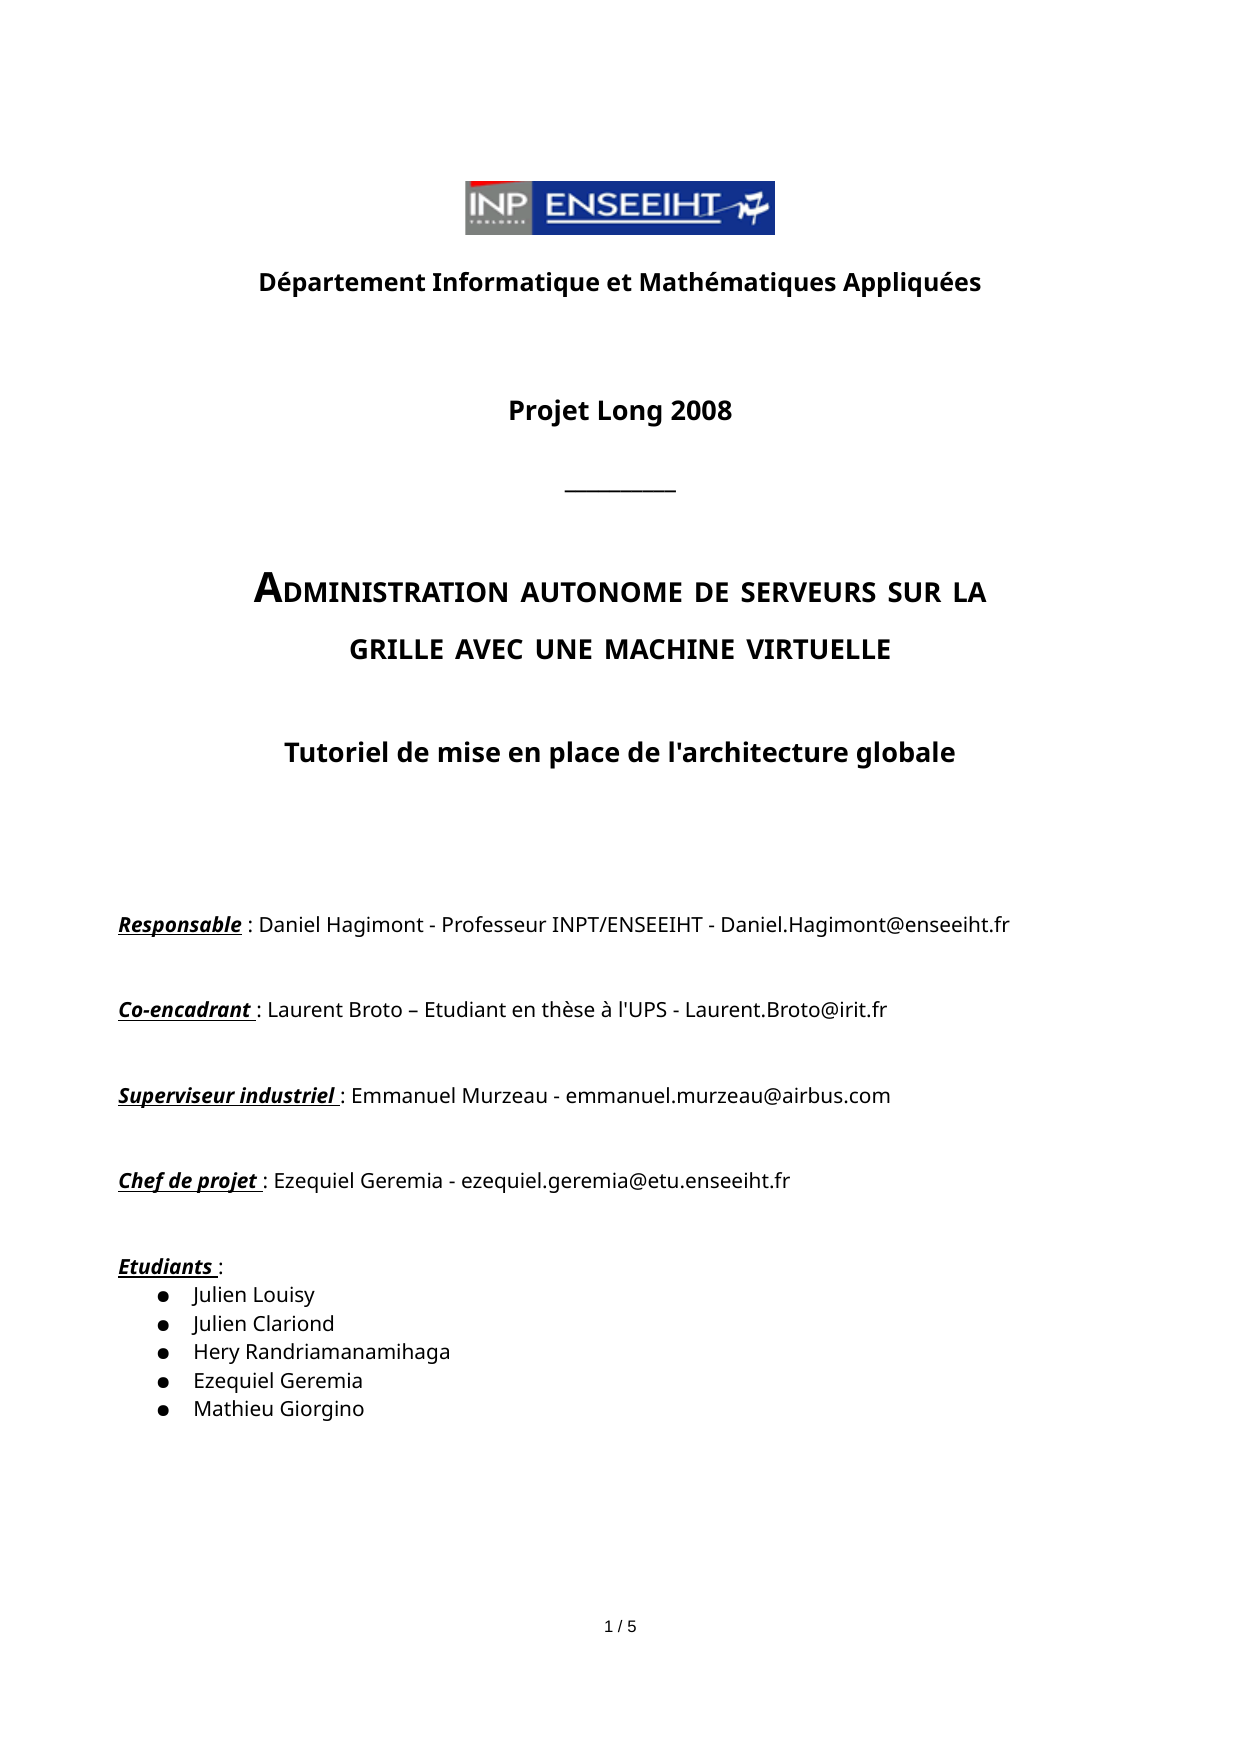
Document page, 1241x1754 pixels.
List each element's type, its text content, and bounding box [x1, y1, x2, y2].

text Administration autonome de serveurs sur la grille avec une machine virtuelle [208, 558, 1032, 671]
list Ezequiel Geremia [156, 1366, 1122, 1394]
text Superviseur industriel : Emmanuel Murzeau - emmanuel.murzeau@airbus.com [118, 1081, 1122, 1109]
text __________ [118, 459, 1122, 496]
text Tutoriel de mise en place de l'architecture globale [118, 733, 1122, 770]
list Julien Clariond [156, 1309, 1122, 1337]
text Projet Long 2008 [118, 391, 1122, 428]
text Chef de projet : Ezequiel Geremia - ezequiel.geremia@etu.enseeiht.fr [118, 1166, 1122, 1195]
list Julien Louisy [156, 1281, 1122, 1309]
picture [465, 181, 775, 235]
text Responsable : Daniel Hagimont - Professeur INPT/ENSEEIHT - Daniel.Hagimont@enseeiht.fr [118, 910, 1122, 938]
list Mathieu Giorgino [156, 1394, 1122, 1423]
text Co-encadrant : Laurent Broto – Etudiant en thèse à l'UPS - Laurent.Broto@irit.fr [118, 996, 1122, 1024]
text Département Informatique et Mathématiques Appliquées [118, 264, 1122, 298]
text Etudiants : [118, 1252, 1122, 1281]
list Hery Randriamanamihaga [156, 1337, 1122, 1366]
